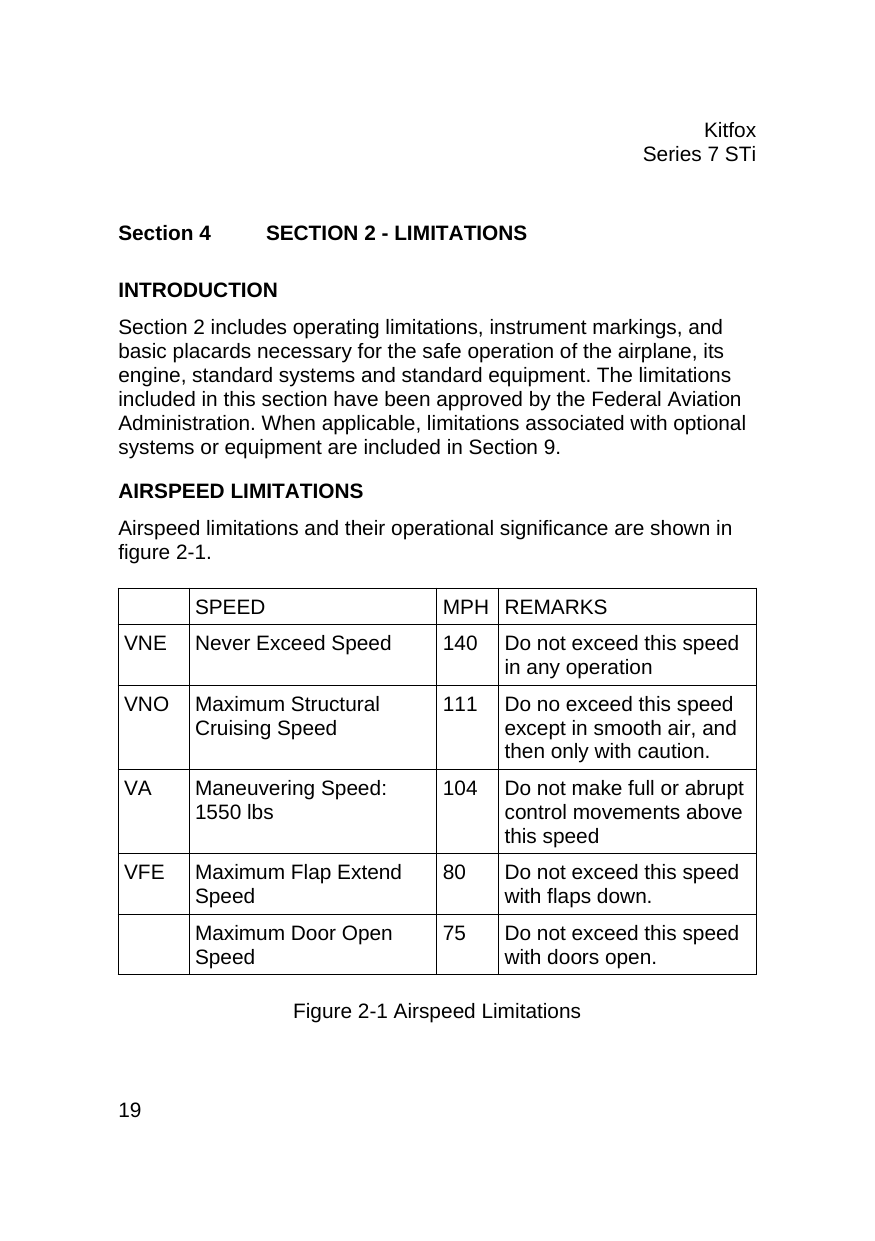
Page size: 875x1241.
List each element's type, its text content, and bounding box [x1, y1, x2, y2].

subtitle SECTION 2 - LIMITATIONS [118, 221, 756, 245]
table_cell VNO [119, 686, 189, 769]
table_header SPEED [190, 589, 436, 624]
table_cell Do not make full or abrupt control movements above this speed [499, 770, 756, 853]
subtitle AIRSPEED LIMITATIONS [118, 479, 756, 503]
text Airspeed limitations and their operational significance are shown in figure 2-1. [118, 516, 756, 564]
table_cell Do not exceed this speed with flaps down. [499, 854, 756, 914]
table_cell Maneuvering Speed: 1550 lbs [190, 770, 436, 853]
table_cell VFE [119, 854, 189, 914]
table_cell VNE [119, 625, 189, 684]
table_header REMARKS [499, 589, 756, 624]
table_cell Do not exceed this speed with doors open. [499, 915, 756, 974]
table_cell 104 [437, 770, 498, 853]
table_cell VA [119, 770, 189, 853]
subtitle INTRODUCTION [118, 278, 756, 302]
table_cell 140 [437, 625, 498, 684]
table_header MPH [437, 589, 498, 624]
table_cell 111 [437, 686, 498, 769]
table_cell Maximum Structural Cruising Speed [190, 686, 436, 769]
table_cell Do no exceed this speed except in smooth air, and then only with caution. [499, 686, 756, 769]
table_cell 80 [437, 854, 498, 914]
table_cell Maximum Flap Extend Speed [190, 854, 436, 914]
table_cell Maximum Door Open Speed [190, 915, 436, 974]
table_cell Do not exceed this speed in any operation [499, 625, 756, 684]
table_cell [119, 915, 189, 974]
text Figure 2-1 Airspeed Limitations [118, 999, 756, 1023]
text Section 2 includes operating limitations, instrument markings, and basic placards necessary for the safe operation of the airplane, its engine, standard systems and standard equipment. The limitations [118, 315, 756, 387]
table_header [119, 589, 189, 624]
table_cell 75 [437, 915, 498, 974]
text included in this section have been approved by the Federal Aviation Administration. When applicable, limitations associated with optional systems or equipment are included in Section 9. [118, 387, 756, 458]
table_cell Never Exceed Speed [190, 625, 436, 684]
